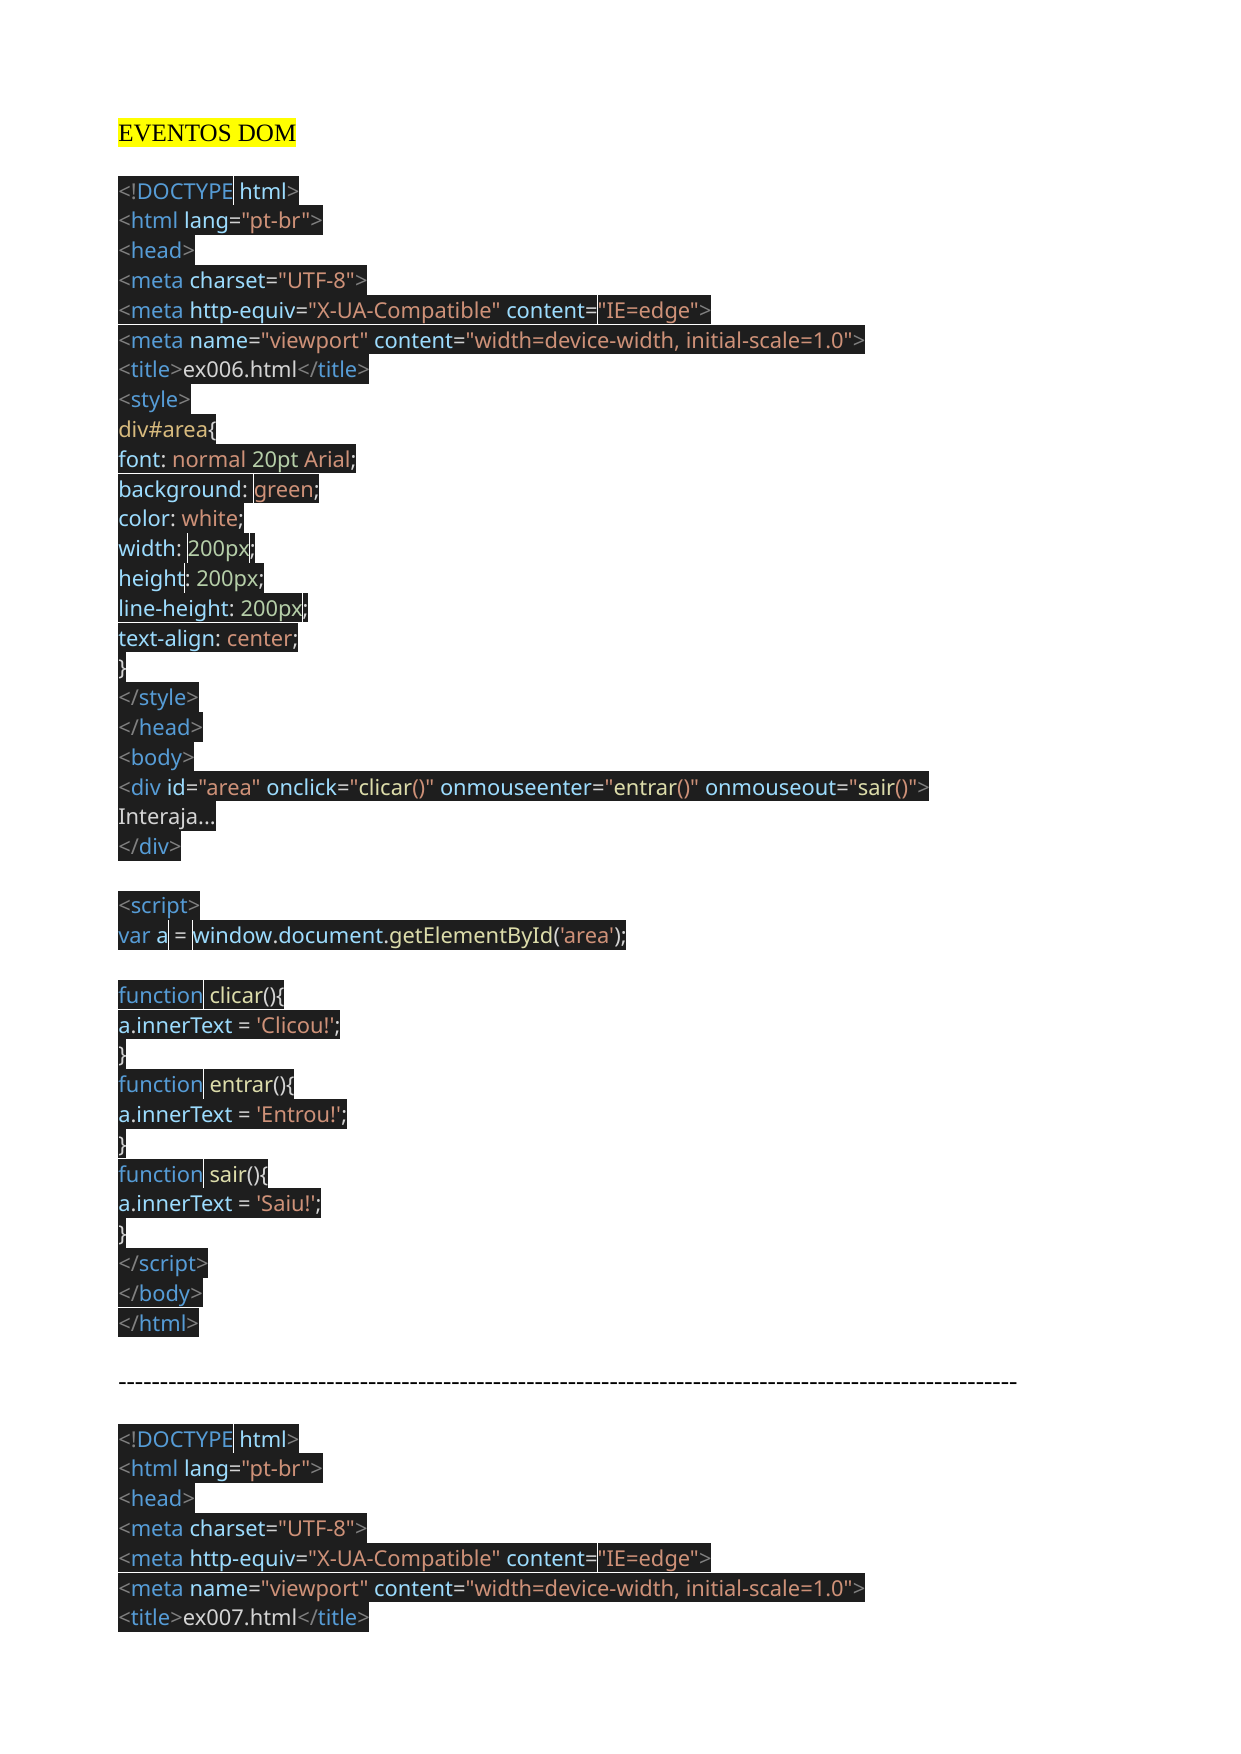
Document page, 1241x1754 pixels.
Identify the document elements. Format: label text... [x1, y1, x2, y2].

text </style> [118, 682, 1122, 712]
text <!DOCTYPE html> [118, 176, 1122, 205]
text <meta charset="UTF-8"> [118, 265, 1122, 295]
text a.innerText = 'Entrou!'; [118, 1099, 1122, 1129]
text ------------------------------------------------------------------------------------------------------------ [118, 1366, 1122, 1395]
text <body> [118, 742, 1122, 771]
text <title>ex007.html</title> [118, 1602, 1122, 1632]
text <head> [118, 235, 1122, 265]
text <meta http-equiv="X-UA-Compatible" content="IE=edge"> [118, 1543, 1122, 1572]
text <meta name="viewport" content="width=device-width, initial-scale=1.0"> [118, 1572, 1122, 1602]
text color: white; [118, 503, 1122, 533]
text function sair(){ [118, 1158, 1122, 1188]
text line-height: 200px; [118, 593, 1122, 622]
text <meta http-equiv="X-UA-Compatible" content="IE=edge"> [118, 295, 1122, 324]
text <html lang="pt-br"> [118, 205, 1122, 235]
text </head> [118, 712, 1122, 742]
text function clicar(){ [118, 980, 1122, 1009]
text </html> [118, 1307, 1122, 1337]
text div#area{ [118, 414, 1122, 444]
text text-align: center; [118, 622, 1122, 652]
text var a = window.document.getElementById('area'); [118, 920, 1122, 950]
text } [118, 1129, 1122, 1158]
text function entrar(){ [118, 1069, 1122, 1099]
text <meta charset="UTF-8"> [118, 1513, 1122, 1543]
text <html lang="pt-br"> [118, 1453, 1122, 1483]
text width: 200px; [118, 533, 1122, 563]
text </div> [118, 831, 1122, 861]
text } [118, 1039, 1122, 1069]
text EVENTOS DOM [118, 118, 1122, 147]
text background: green; [118, 473, 1122, 503]
text </body> [118, 1278, 1122, 1307]
text <!DOCTYPE html> [118, 1423, 1122, 1453]
text <script> [118, 891, 1122, 920]
text font: normal 20pt Arial; [118, 444, 1122, 473]
text <title>ex006.html</title> [118, 354, 1122, 384]
text a.innerText = 'Saiu!'; [118, 1188, 1122, 1218]
text a.innerText = 'Clicou!'; [118, 1009, 1122, 1039]
text <div id="area" onclick="clicar()" onmouseenter="entrar()" onmouseout="sair()"> [118, 771, 1122, 801]
text <meta name="viewport" content="width=device-width, initial-scale=1.0"> [118, 324, 1122, 354]
text height: 200px; [118, 563, 1122, 593]
text } [118, 1218, 1122, 1248]
text <head> [118, 1483, 1122, 1513]
text <style> [118, 384, 1122, 414]
text </script> [118, 1248, 1122, 1278]
text } [118, 652, 1122, 682]
text Interaja... [118, 801, 1122, 831]
